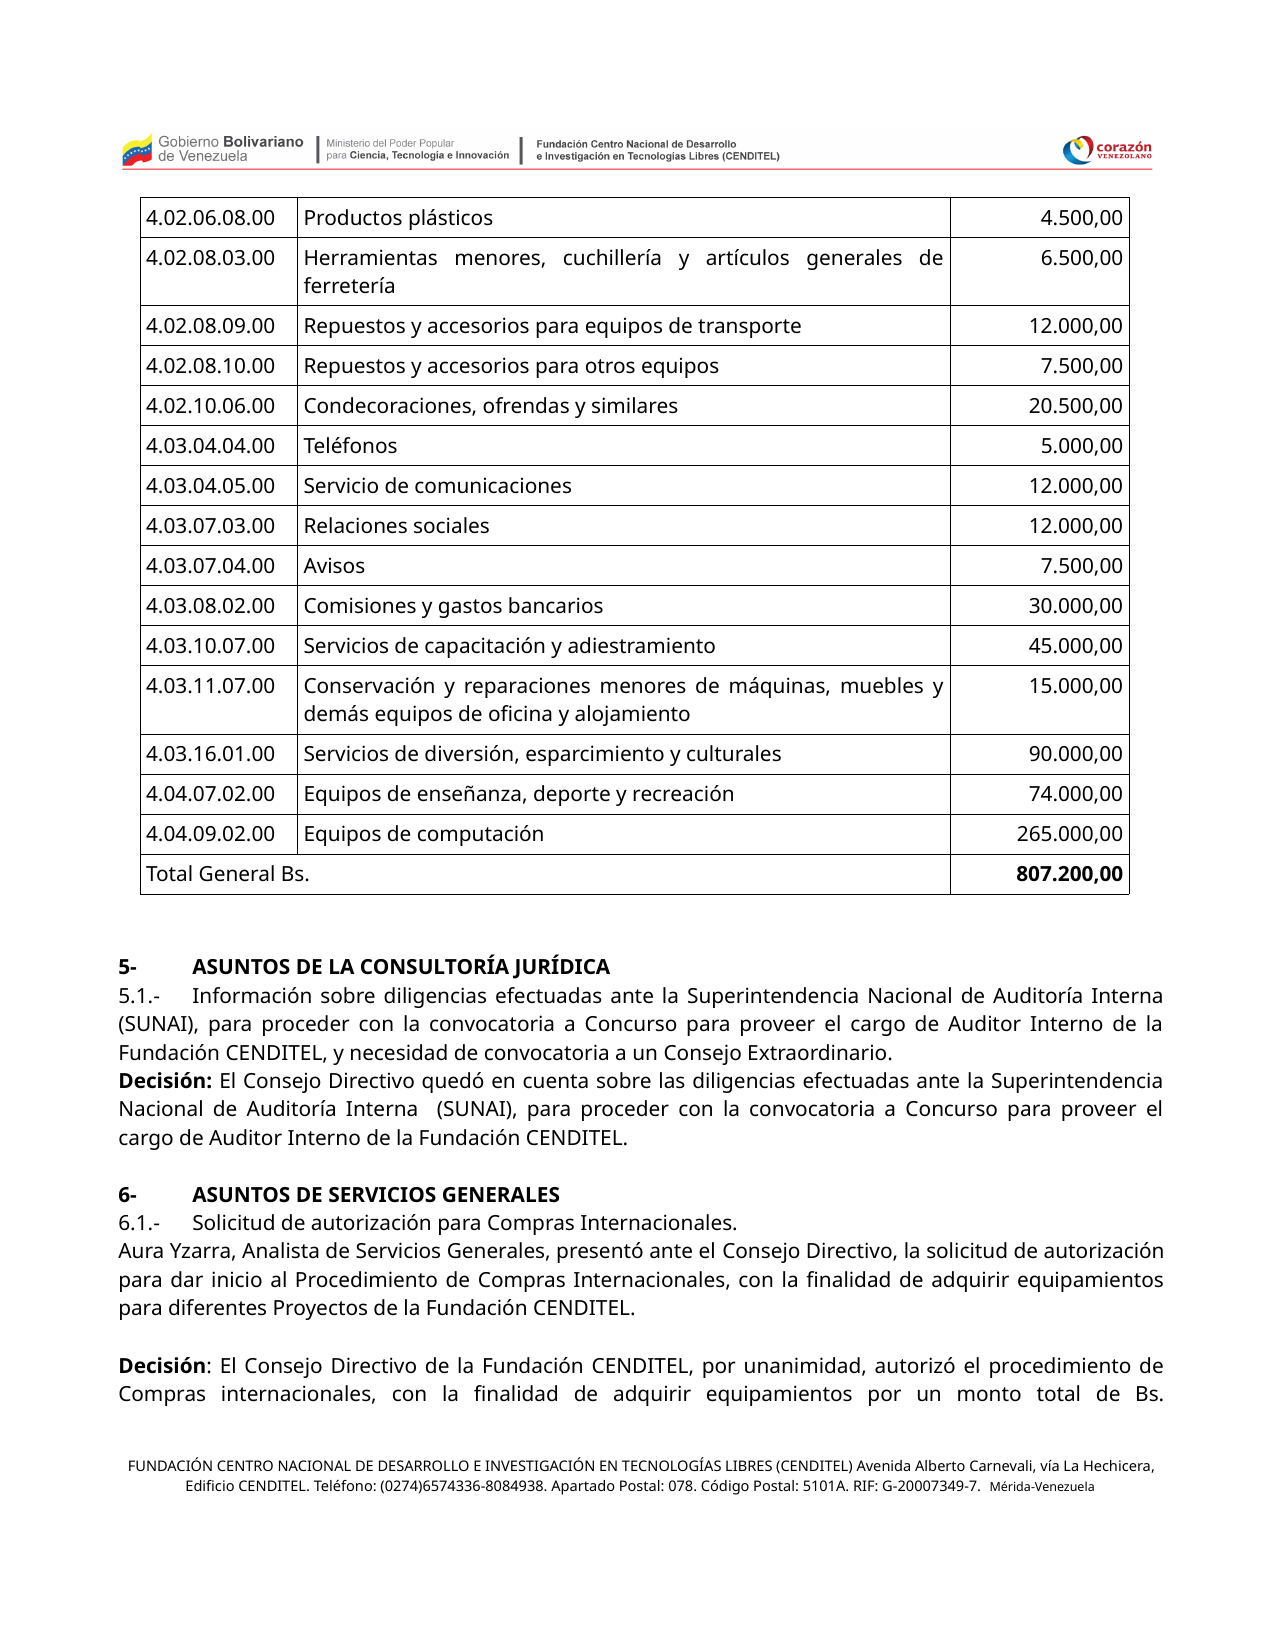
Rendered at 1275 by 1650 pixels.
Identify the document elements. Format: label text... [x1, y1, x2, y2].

table_cell Teléfonos [298, 426, 950, 465]
table_cell 4.02.08.09.00 [141, 306, 297, 345]
table_cell 15.000,00 [951, 666, 1129, 734]
table_cell Avisos [298, 546, 950, 585]
table_cell Condecoraciones, ofrendas y similares [298, 386, 950, 425]
table_cell 74.000,00 [951, 775, 1129, 814]
table_cell 12.000,00 [951, 466, 1129, 505]
table_cell Repuestos y accesorios para otros equipos [298, 346, 950, 385]
table_cell 4.500,00 [951, 198, 1129, 237]
table_cell Productos plásticos [298, 198, 950, 237]
text Aura Yzarra, Analista de Servicios Generales, presentó ante el Consejo Directivo, la solicitud de autorización para dar inicio al Procedimiento de Compras Internacionales, con la finalidad de adquirir equipamientos para diferentes Proyectos de la Fundación CENDITEL. [118, 1237, 1165, 1322]
table_cell Herramientas menores, cuchillería y artículos generales de ferretería [298, 238, 950, 305]
table_cell 4.04.09.02.00 [141, 815, 297, 854]
table_cell 4.03.07.03.00 [141, 506, 297, 545]
text 5- ASUNTOS DE LA CONSULTORÍA JURÍDICA [118, 952, 1165, 981]
table_cell 7.500,00 [951, 546, 1129, 585]
text 5.1.- Información sobre diligencias efectuadas ante la Superintendencia Nacional de Auditoría Interna (SUNAI), para proceder con la convocatoria a Concurso para proveer el cargo de Auditor Interno de la Fundación CENDITEL, y necesidad de convocatoria a un Consejo Extraordinario. [118, 981, 1165, 1066]
table_cell Relaciones sociales [298, 506, 950, 545]
table_cell 807.200,00 [951, 855, 1129, 894]
table_cell 4.03.07.04.00 [141, 546, 297, 585]
text Decisión: El Consejo Directivo quedó en cuenta sobre las diligencias efectuadas ante la Superintendencia Nacional de Auditoría Interna (SUNAI), para proceder con la convocatoria a Concurso para proveer el cargo de Auditor Interno de la Fundación CENDITEL. [118, 1066, 1165, 1151]
table_cell 4.03.10.07.00 [141, 626, 297, 665]
table_cell 4.02.10.06.00 [141, 386, 297, 425]
table_cell 4.02.08.10.00 [141, 346, 297, 385]
table_cell 20.500,00 [951, 386, 1129, 425]
table_cell 4.04.07.02.00 [141, 775, 297, 814]
table_cell 4.02.06.08.00 [141, 198, 297, 237]
text 6- ASUNTOS DE SERVICIOS GENERALES [118, 1180, 1165, 1208]
table_cell Equipos de computación [298, 815, 950, 854]
table_cell Servicios de capacitación y adiestramiento [298, 626, 950, 665]
table_cell Conservación y reparaciones menores de máquinas, muebles y demás equipos de oficina y alojamiento [298, 666, 950, 734]
table_cell 4.03.04.04.00 [141, 426, 297, 465]
table_cell 4.03.16.01.00 [141, 735, 297, 774]
table_cell 12.000,00 [951, 506, 1129, 545]
table_cell 4.03.08.02.00 [141, 586, 297, 625]
table_cell 265.000,00 [951, 815, 1129, 854]
picture [122, 128, 1153, 170]
table_cell 30.000,00 [951, 586, 1129, 625]
table_cell Total General Bs. [141, 855, 950, 894]
text Decisión: El Consejo Directivo de la Fundación CENDITEL, por unanimidad, autorizó el procedimiento de Compras internacionales, con la finalidad de adquirir equipamientos por un monto total de Bs. [118, 1351, 1165, 1408]
table_cell 4.02.08.03.00 [141, 238, 297, 305]
table_cell 90.000,00 [951, 735, 1129, 774]
table_cell 6.500,00 [951, 238, 1129, 305]
table_cell 5.000,00 [951, 426, 1129, 465]
table_cell Repuestos y accesorios para equipos de transporte [298, 306, 950, 345]
table_cell Servicios de diversión, esparcimiento y culturales [298, 735, 950, 774]
table_cell 7.500,00 [951, 346, 1129, 385]
table_cell 12.000,00 [951, 306, 1129, 345]
table_cell 4.03.11.07.00 [141, 666, 297, 734]
table_cell Servicio de comunicaciones [298, 466, 950, 505]
text 6.1.- Solicitud de autorización para Compras Internacionales. [118, 1208, 1165, 1237]
table_cell Comisiones y gastos bancarios [298, 586, 950, 625]
table_cell 45.000,00 [951, 626, 1129, 665]
table_cell 4.03.04.05.00 [141, 466, 297, 505]
table_cell Equipos de enseñanza, deporte y recreación [298, 775, 950, 814]
